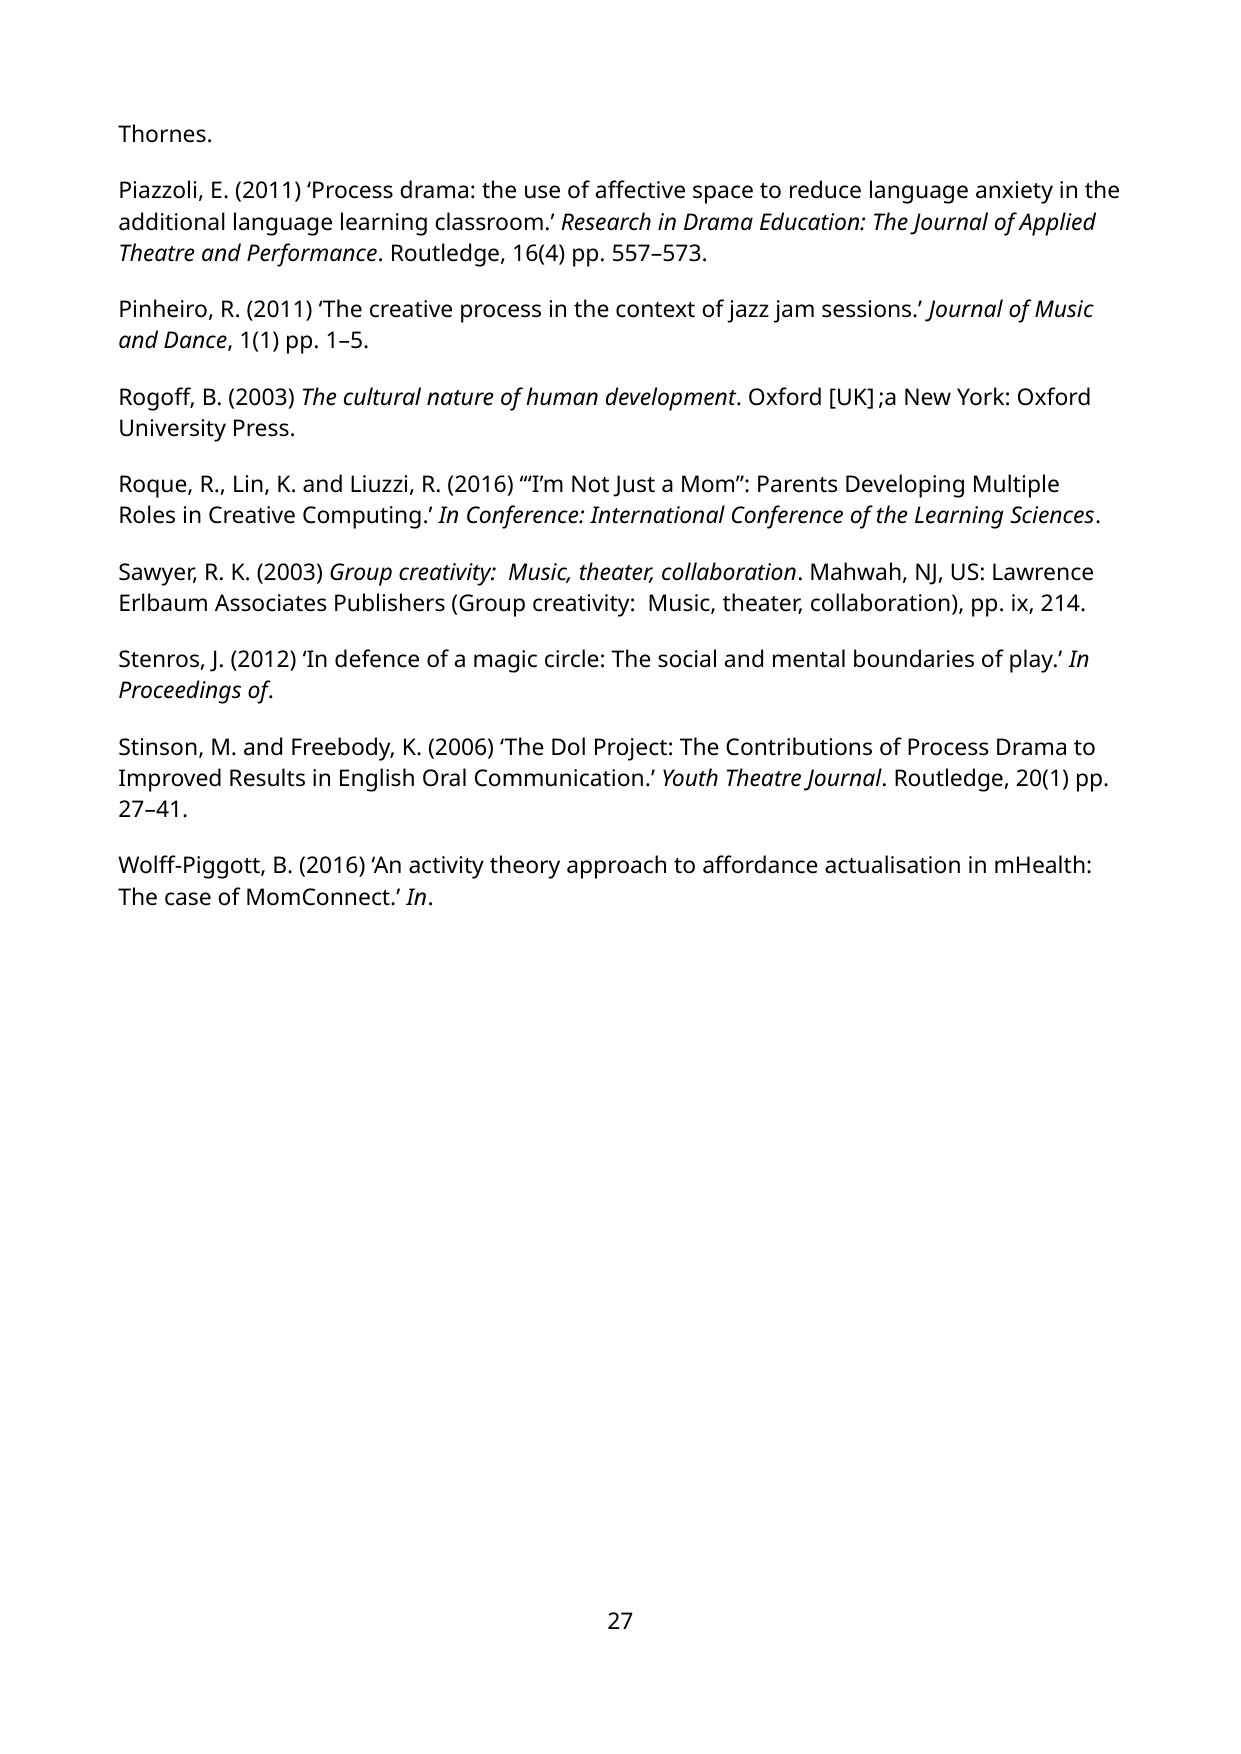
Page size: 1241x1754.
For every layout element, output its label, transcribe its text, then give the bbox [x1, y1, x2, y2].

text Stenros, J. (2012) ‘In defence of a magic circle: The social and mental boundaries of play.’ In Proceedings of. [118, 643, 1122, 706]
text Piazzoli, E. (2011) ‘Process drama: the use of affective space to reduce language anxiety in the additional language learning classroom.’ Research in Drama Education: The Journal of Applied Theatre and Performance. Routledge, 16(4) pp. 557–573. [118, 174, 1122, 268]
text Pinheiro, R. (2011) ‘The creative process in the context of jazz jam sessions.’ Journal of Music and Dance, 1(1) pp. 1–5. [118, 293, 1122, 356]
text Wolff-Piggott, B. (2016) ‘An activity theory approach to affordance actualisation in mHealth: The case of MomConnect.’ In. [118, 849, 1122, 912]
text Stinson, M. and Freebody, K. (2006) ‘The Dol Project: The Contributions of Process Drama to Improved Results in English Oral Communication.’ Youth Theatre Journal. Routledge, 20(1) pp. 27–41. [118, 731, 1122, 824]
text Sawyer, R. K. (2003) Group creativity: Music, theater, collaboration. Mahwah, NJ, US: Lawrence Erlbaum Associates Publishers (Group creativity: Music, theater, collaboration), pp. ix, 214. [118, 556, 1122, 618]
text Roque, R., Lin, K. and Liuzzi, R. (2016) ‘“I’m Not Just a Mom”: Parents Developing Multiple Roles in Creative Computing.’ In Conference: International Conference of the Learning Sciences. [118, 468, 1122, 531]
text Thornes. [118, 118, 1122, 149]
text Rogoff, B. (2003) The cultural nature of human development. Oxford [UK] ;a New York: Oxford University Press. [118, 381, 1122, 443]
